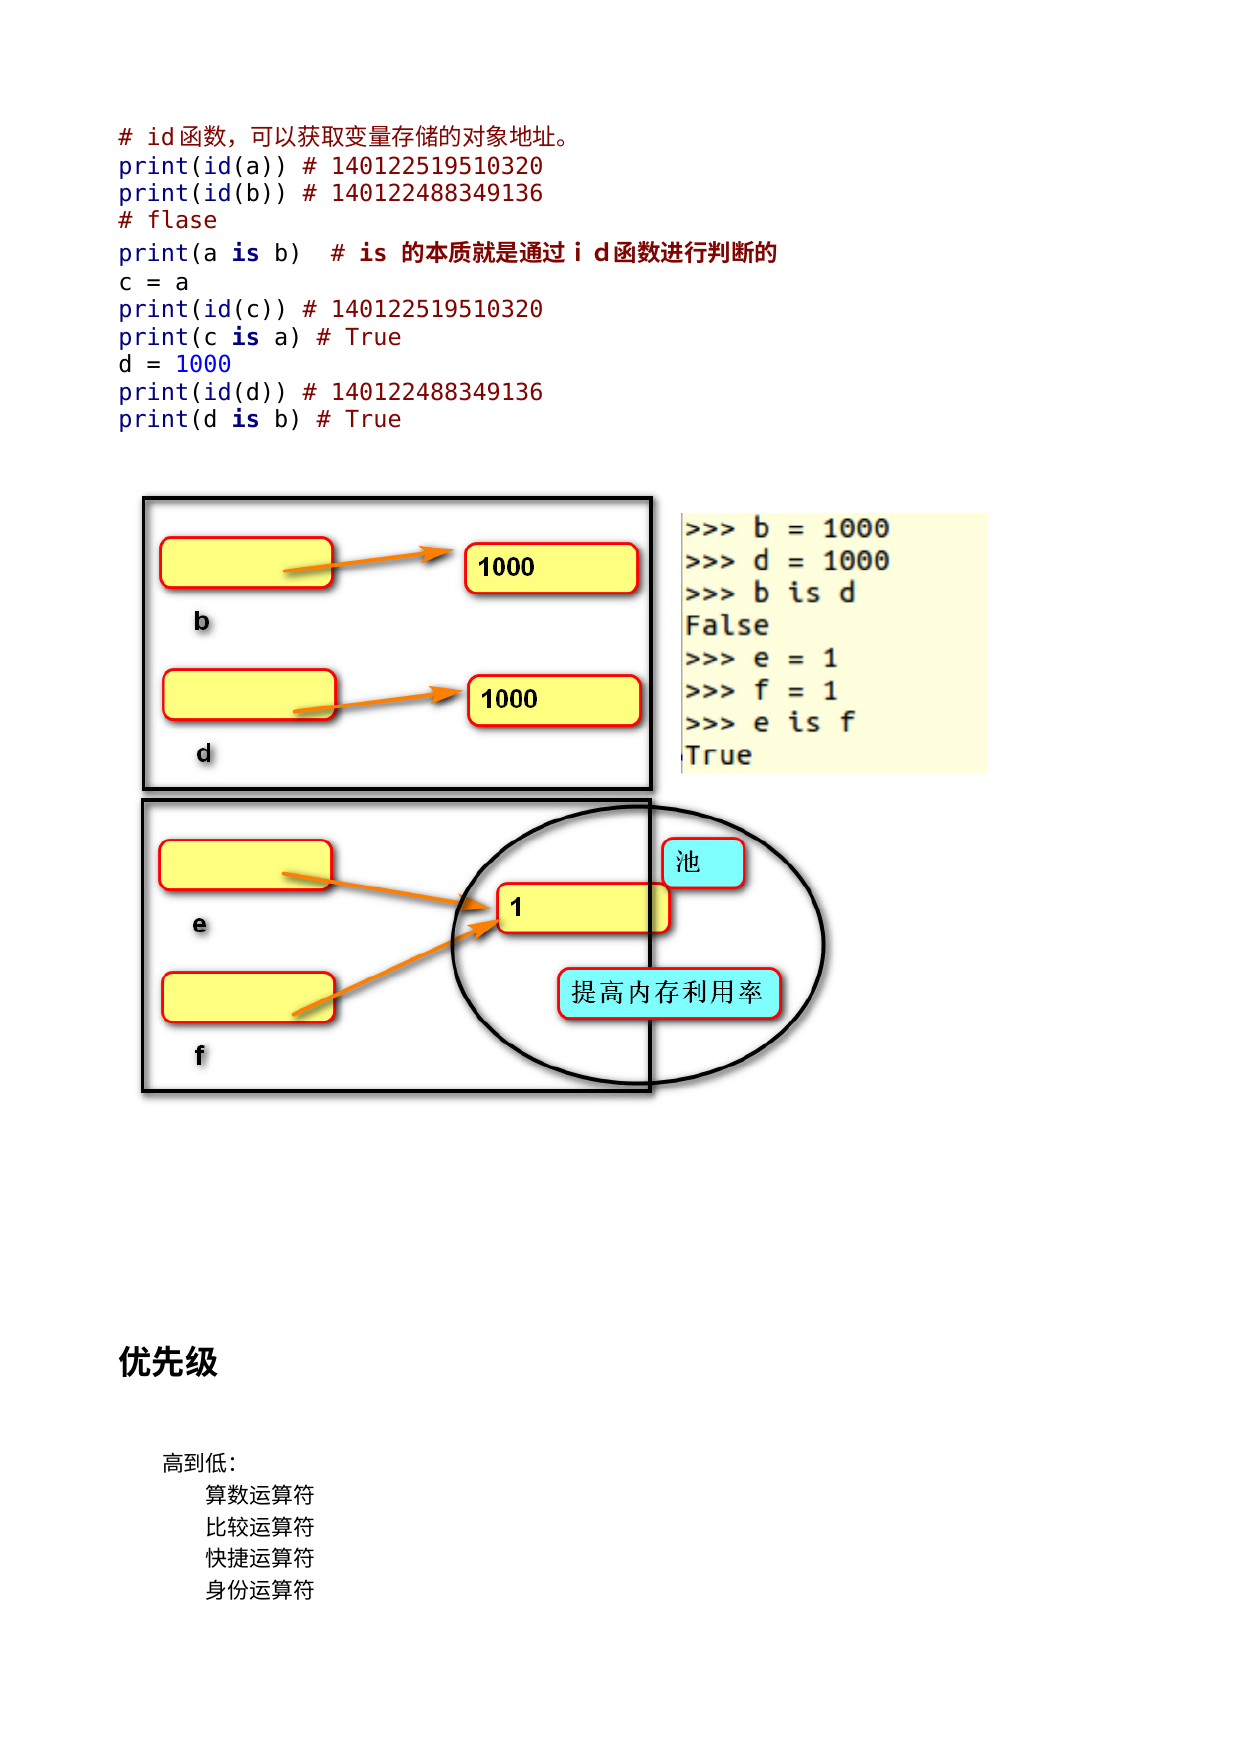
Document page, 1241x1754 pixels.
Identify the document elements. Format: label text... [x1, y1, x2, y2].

text print(id(c)) # 140122519510320 [118, 296, 1122, 323]
text 快捷运算符 [162, 1541, 1122, 1573]
text d = 1000 [118, 351, 1122, 378]
text 高到低： [118, 1446, 1122, 1478]
text print(a is b) # is 的本质就是通过ｉｄ函数进行判断的 [118, 234, 1122, 268]
text print(id(d)) # 140122488349136 [118, 378, 1122, 405]
text print(id(a)) # 140122519510320 [118, 152, 1122, 179]
text # id函数，可以获取变量存储的对象地址。 [118, 118, 1122, 152]
text 比较运算符 [162, 1510, 1122, 1541]
text 身份运算符 [162, 1573, 1122, 1605]
text print(c is a) # True [118, 323, 1122, 351]
text # flase [118, 207, 1122, 234]
text print(d is b) # True [118, 405, 1122, 433]
subtitle 优先级 [118, 1336, 1122, 1384]
text 算数运算符 [162, 1478, 1122, 1510]
text c = a [118, 268, 1122, 296]
text print(id(b)) # 140122488349136 [118, 179, 1122, 207]
picture [120, 458, 1012, 1224]
